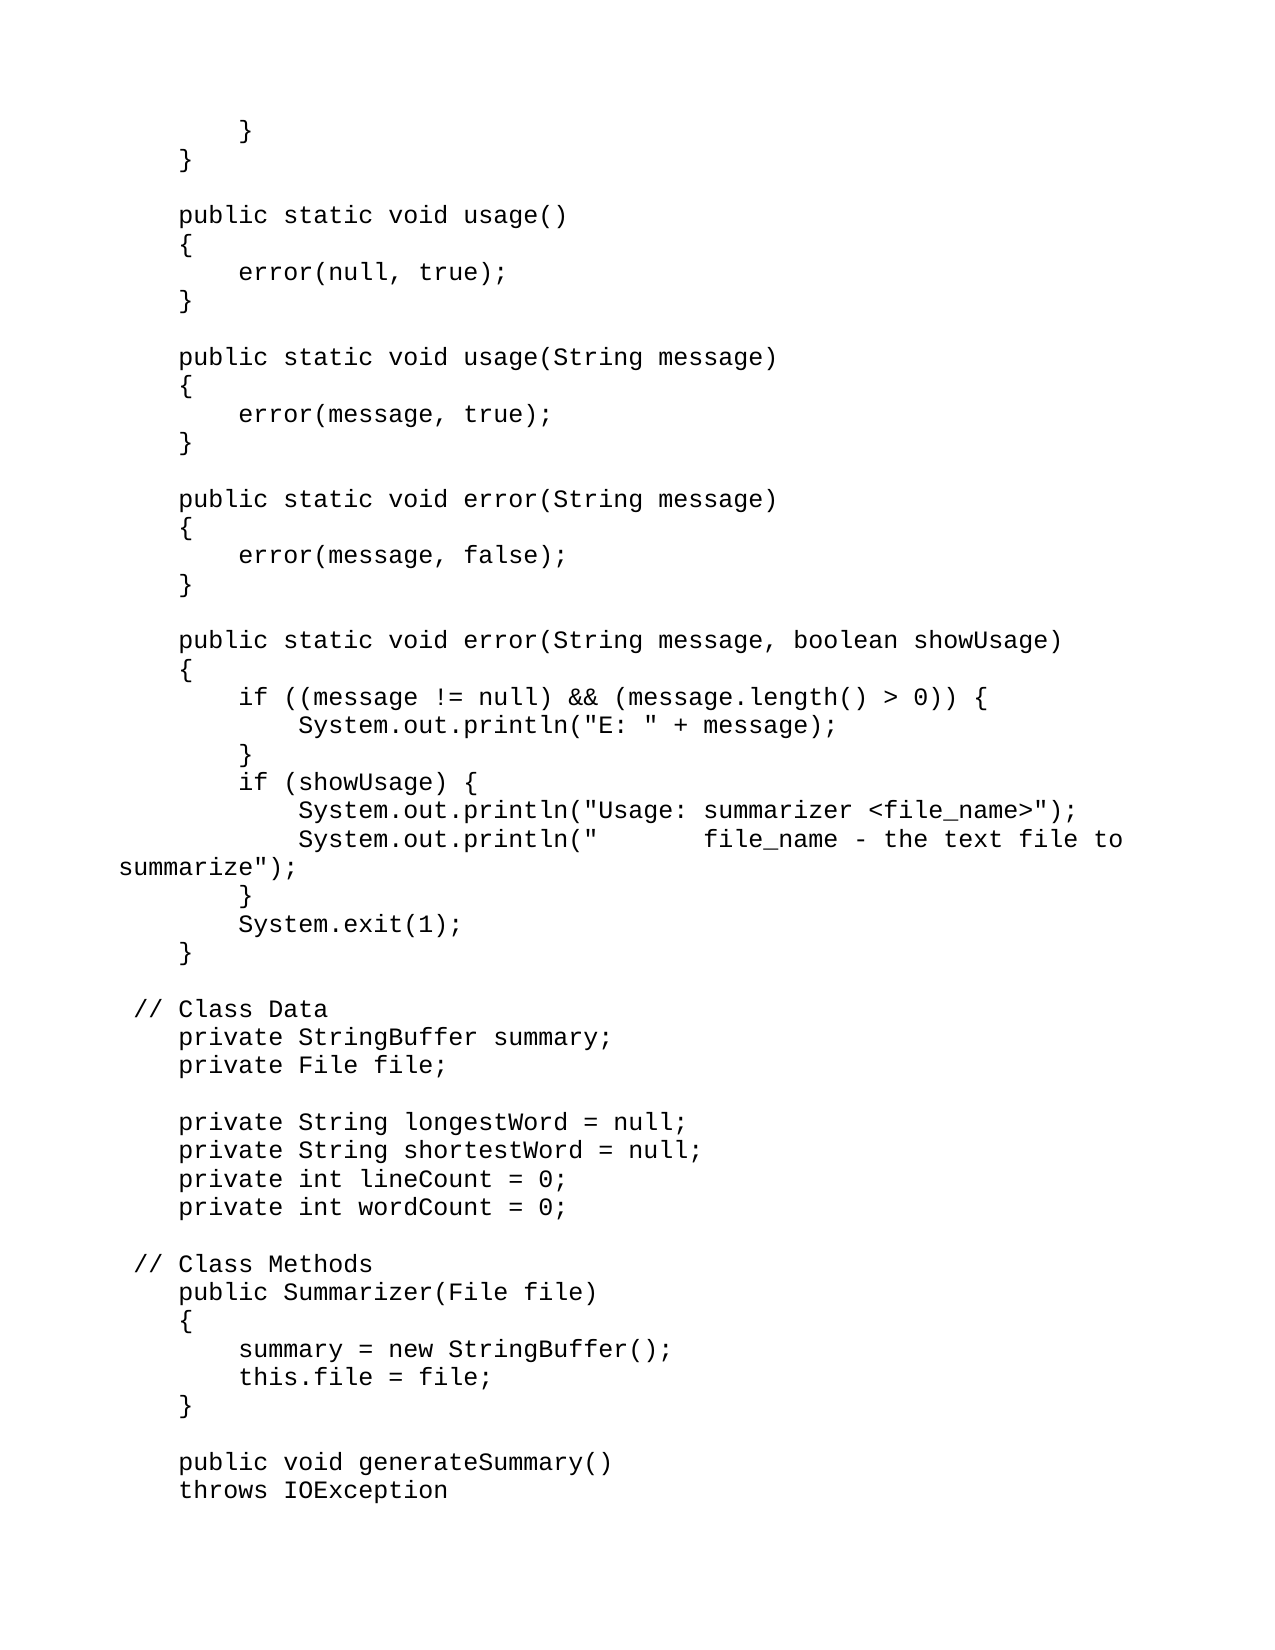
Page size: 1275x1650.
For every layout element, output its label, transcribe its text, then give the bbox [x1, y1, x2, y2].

text System.out.println(" file_name - the text file to summarize"); [118, 826, 1157, 883]
text this.file = file; [118, 1365, 1157, 1393]
text { [118, 515, 1157, 543]
text // Class Methods [118, 1251, 1157, 1280]
text summary = new StringBuffer(); [118, 1336, 1157, 1365]
text } [118, 741, 1157, 770]
text public Summarizer(File file) [118, 1280, 1157, 1308]
text public static void usage(String message) [118, 345, 1157, 373]
text private File file; [118, 1053, 1157, 1081]
text } [118, 146, 1157, 175]
text System.out.println("E: " + message); [118, 713, 1157, 741]
text throws IOException [118, 1478, 1157, 1506]
text { [118, 656, 1157, 685]
text public void generateSummary() [118, 1450, 1157, 1478]
text } [118, 1393, 1157, 1421]
text } [118, 118, 1157, 146]
text { [118, 231, 1157, 260]
text } [118, 571, 1157, 600]
text } [118, 430, 1157, 458]
text System.exit(1); [118, 911, 1157, 940]
text // Class Data [118, 996, 1157, 1025]
text if (showUsage) { [118, 770, 1157, 798]
text public static void error(String message, boolean showUsage) [118, 628, 1157, 656]
text { [118, 373, 1157, 401]
text private String longestWord = null; [118, 1110, 1157, 1138]
text } [118, 288, 1157, 316]
text error(message, false); [118, 543, 1157, 571]
text private String shortestWord = null; [118, 1138, 1157, 1166]
text error(null, true); [118, 260, 1157, 288]
text error(message, true); [118, 401, 1157, 430]
text } [118, 883, 1157, 911]
text public static void usage() [118, 203, 1157, 231]
text if ((message != null) && (message.length() > 0)) { [118, 685, 1157, 713]
text private int lineCount = 0; [118, 1166, 1157, 1195]
text System.out.println("Usage: summarizer <file_name>"); [118, 798, 1157, 826]
text private StringBuffer summary; [118, 1025, 1157, 1053]
text { [118, 1308, 1157, 1336]
text private int wordCount = 0; [118, 1195, 1157, 1223]
text } [118, 940, 1157, 968]
text public static void error(String message) [118, 486, 1157, 515]
